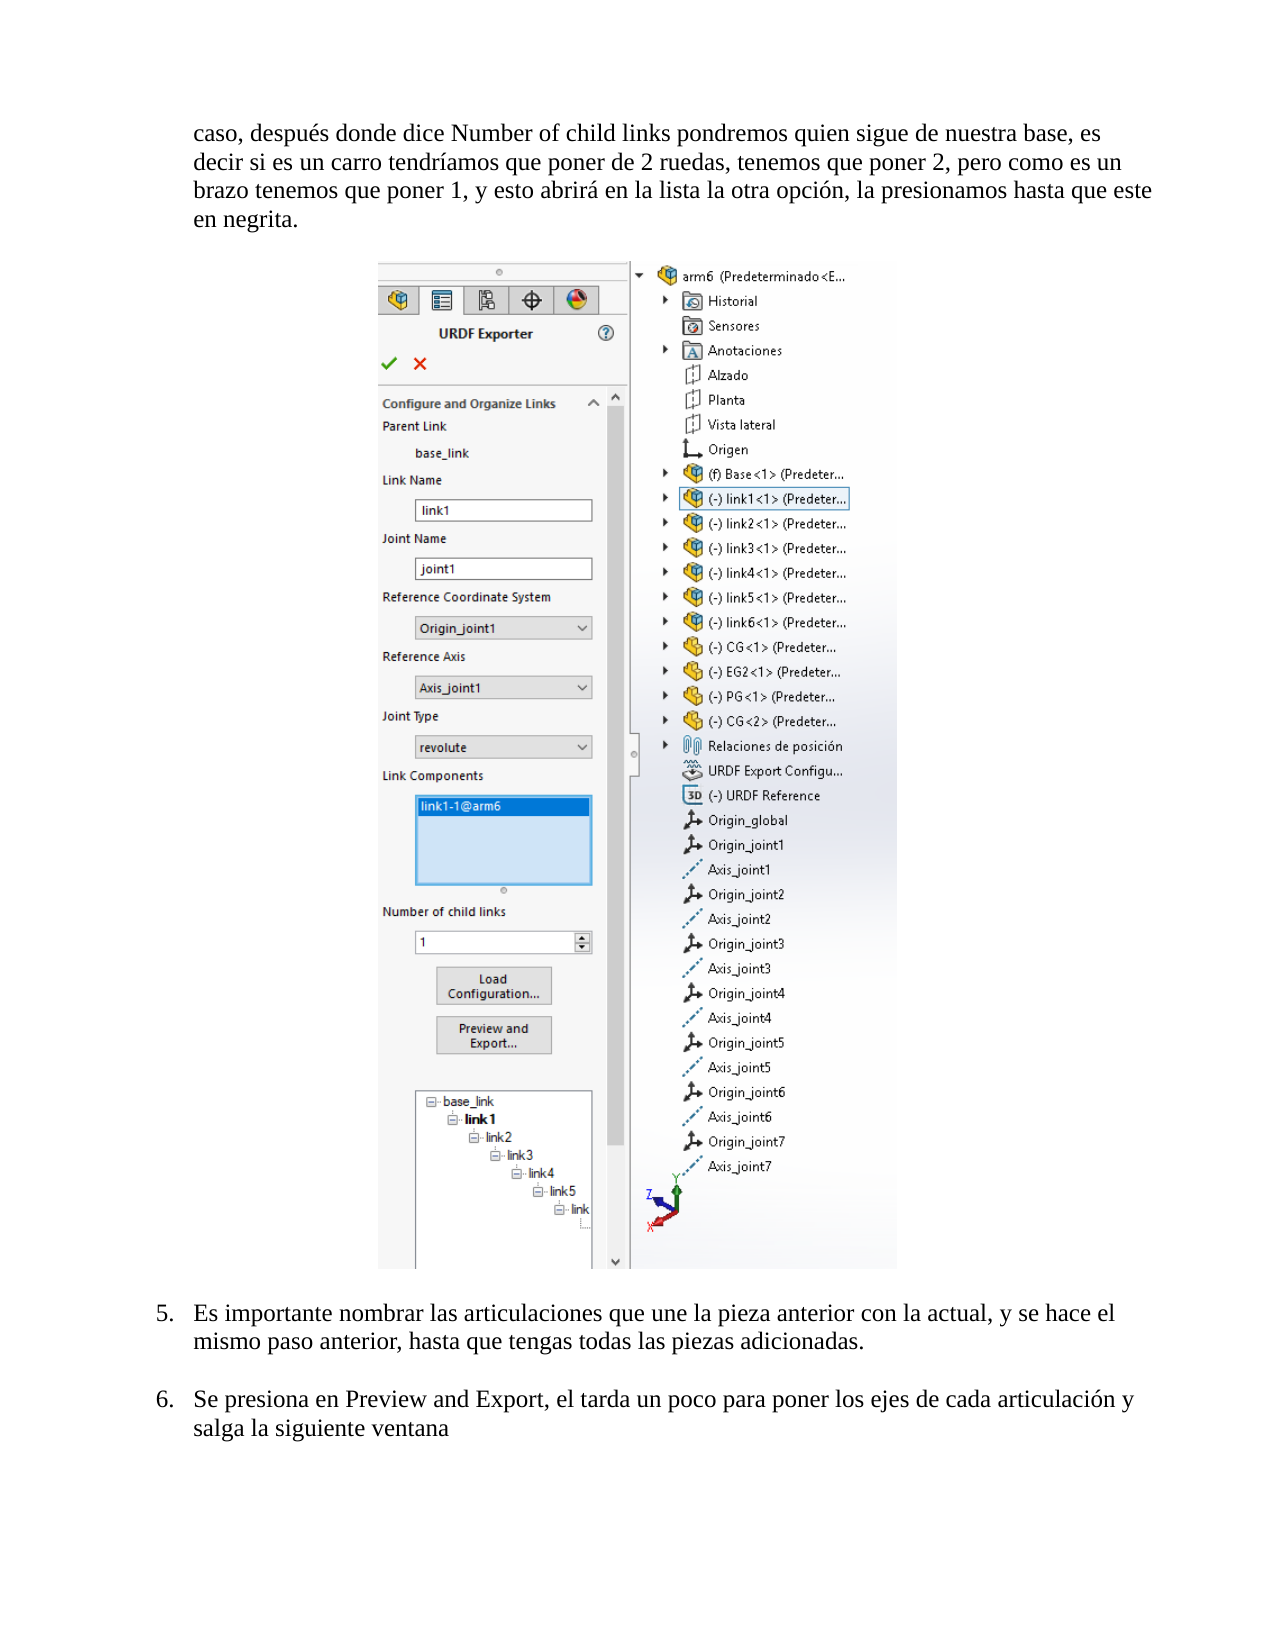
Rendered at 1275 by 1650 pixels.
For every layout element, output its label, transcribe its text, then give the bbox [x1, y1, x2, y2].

list caso, después donde dice Number of child links pondremos quien sigue de nuestra base, es decir si es un carro tendríamos que poner de 2 ruedas, tenemos que poner 2, pero como es un brazo tenemos que poner 1, y esto abrirá en la lista la otra opción, la presionamos hasta que este en negrita. [156, 118, 1157, 233]
list Se presiona en Preview and Export, el tarda un poco para poner los ejes de cada articulación y salga la siguiente ventana [156, 1384, 1157, 1441]
list Es importante nombrar las articulaciones que une la pieza anterior con la actual, y se hace el mismo paso anterior, hasta que tengas todas las piezas adicionadas. [156, 1298, 1157, 1355]
